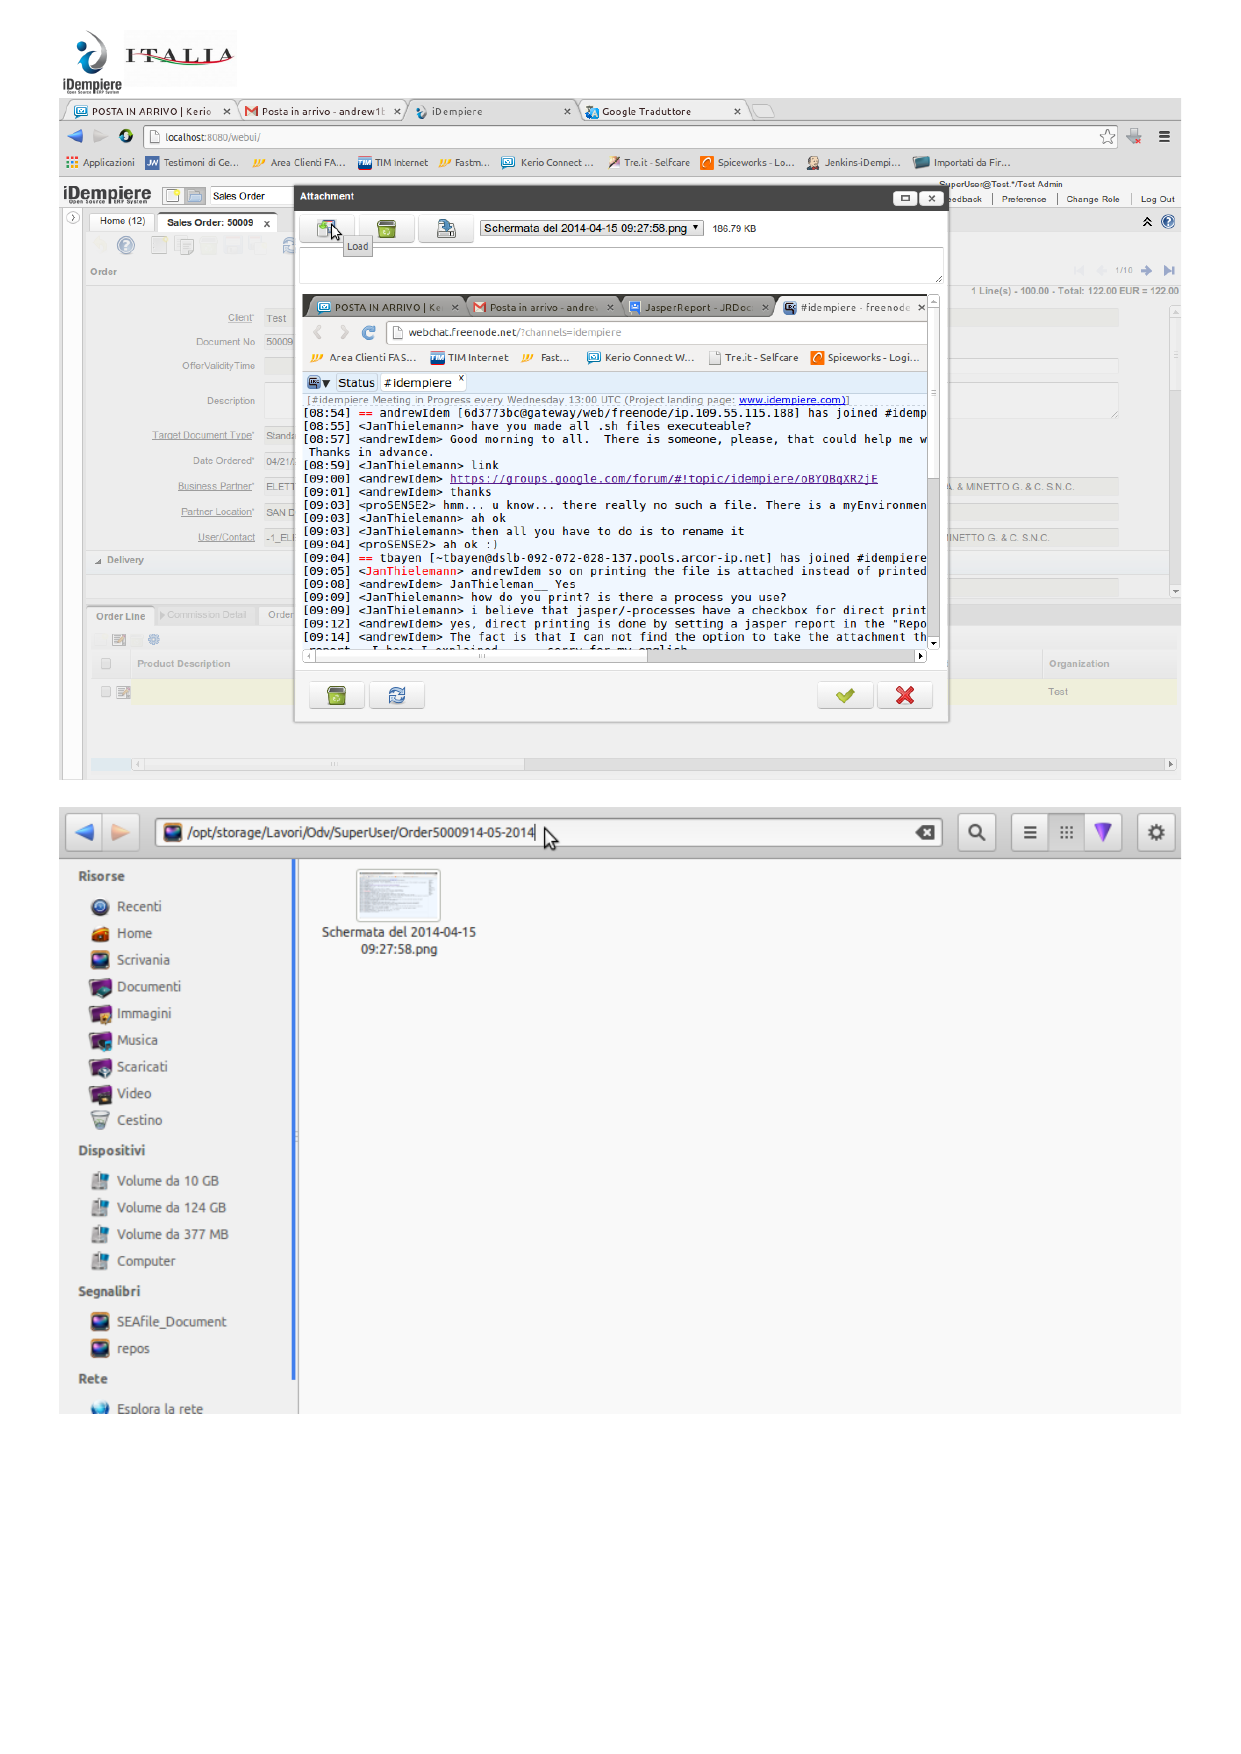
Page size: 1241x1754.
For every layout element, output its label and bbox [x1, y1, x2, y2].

picture [59, 807, 1182, 1414]
picture [59, 98, 1182, 780]
picture [59, 30, 237, 94]
